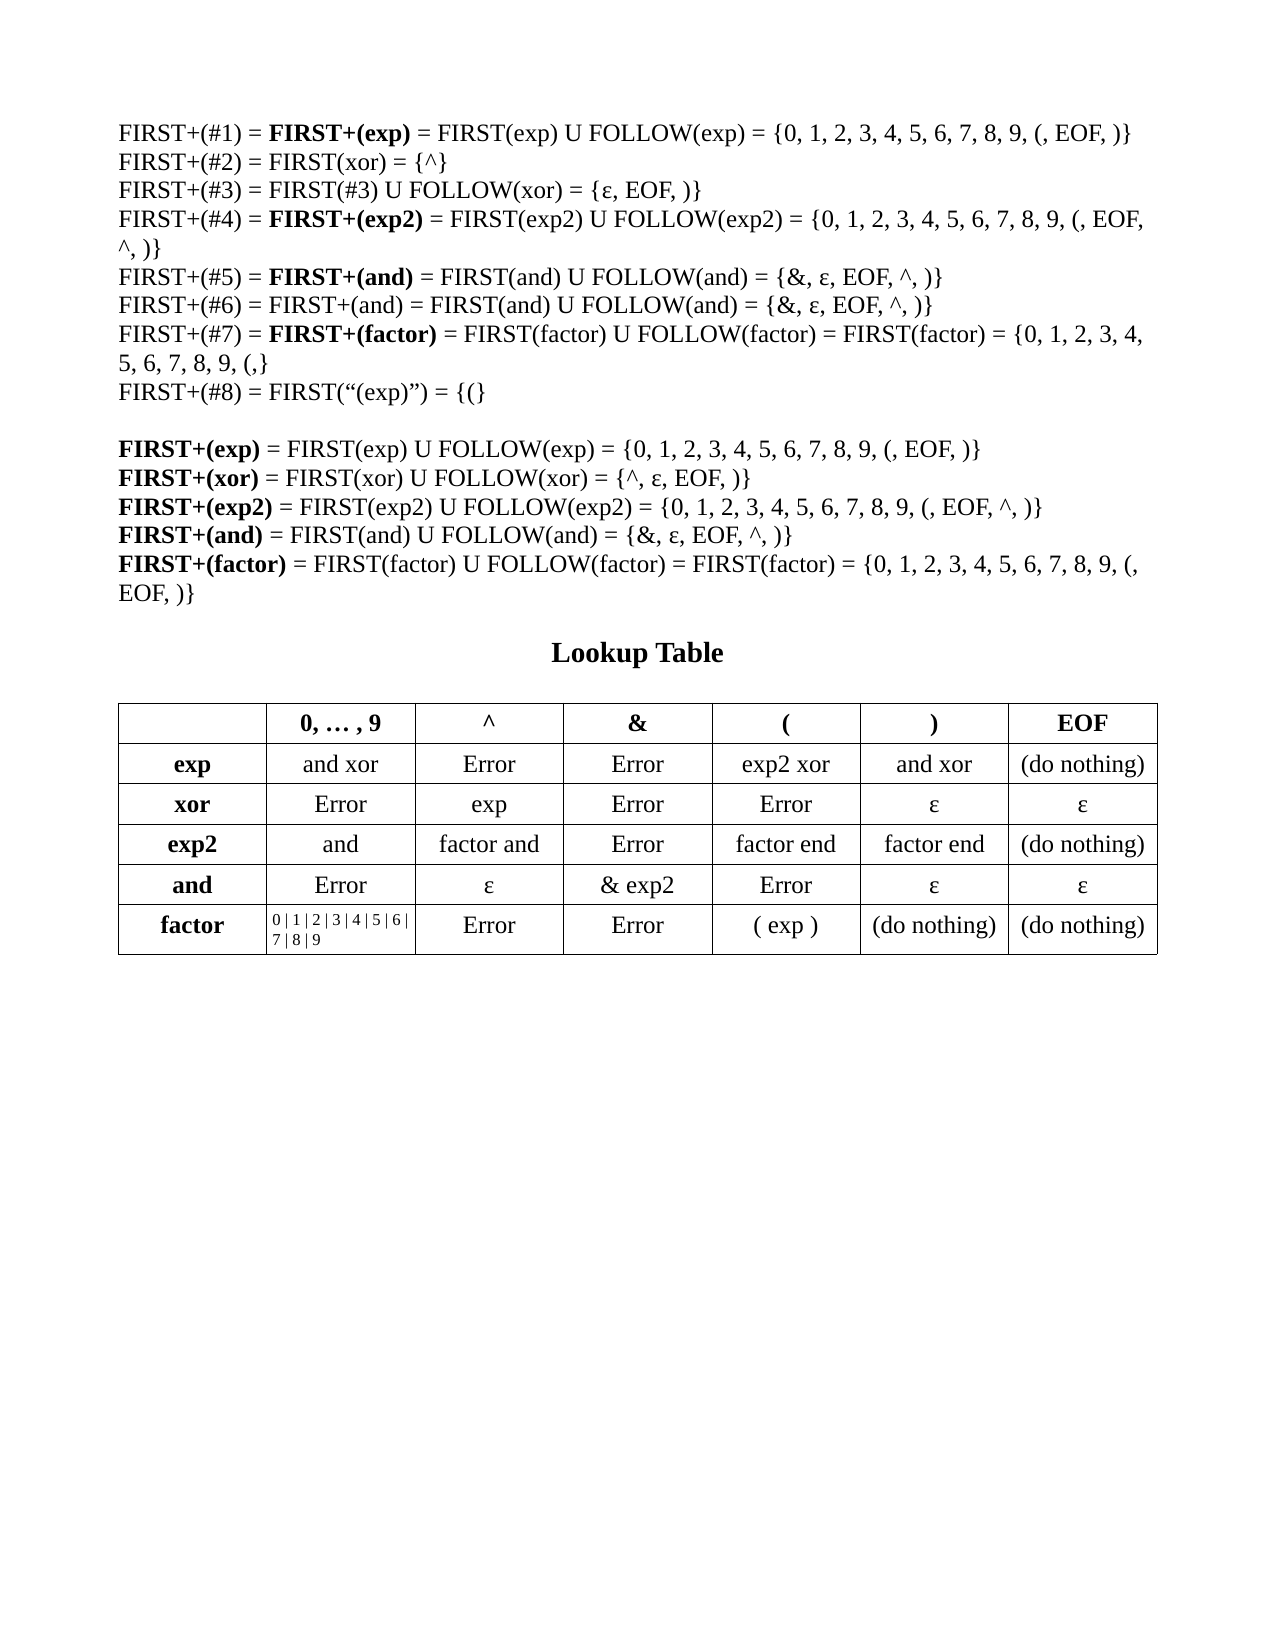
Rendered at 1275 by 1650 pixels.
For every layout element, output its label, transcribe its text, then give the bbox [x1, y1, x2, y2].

table_cell Error [564, 744, 712, 783]
table_cell factor end [713, 825, 860, 864]
table_cell and [267, 825, 415, 864]
table_cell Error [416, 744, 563, 783]
text FIRST+(#3) = FIRST(#3) U FOLLOW(xor) = {ε, EOF, )} [118, 176, 1157, 204]
text FIRST+(#2) = FIRST(xor) = {^} [118, 147, 1157, 176]
text FIRST+(#1) = FIRST+(exp) = FIRST(exp) U FOLLOW(exp) = {0, 1, 2, 3, 4, 5, 6, 7, 8, 9, (, EOF, )} [118, 118, 1157, 147]
table_cell Error [267, 865, 415, 904]
table_cell and [119, 865, 266, 904]
table_cell ε [1009, 865, 1157, 904]
table_cell ε [1009, 784, 1157, 824]
table_header [119, 704, 266, 743]
text FIRST+(exp2) = FIRST(exp2) U FOLLOW(exp2) = {0, 1, 2, 3, 4, 5, 6, 7, 8, 9, (, EOF, ^, )} [118, 492, 1157, 521]
table_cell & exp2 [564, 865, 712, 904]
table_cell (do nothing) [1009, 825, 1157, 864]
text Lookup Table [118, 636, 1157, 669]
table_cell 0 | 1 | 2 | 3 | 4 | 5 | 6 | 7 | 8 | 9 [267, 905, 415, 954]
table_cell xor [119, 784, 266, 824]
text FIRST+(#7) = FIRST+(factor) = FIRST(factor) U FOLLOW(factor) = FIRST(factor) = {0, 1, 2, 3, 4, 5, 6, 7, 8, 9, (,} [118, 319, 1157, 377]
table_cell Error [713, 865, 860, 904]
table_header 0, … , 9 [267, 704, 415, 743]
table_cell ε [416, 865, 563, 904]
table_cell Error [416, 905, 563, 954]
table_cell factor end [861, 825, 1008, 864]
table_cell Error [713, 784, 860, 824]
table_cell exp [119, 744, 266, 783]
text FIRST+(#5) = FIRST+(and) = FIRST(and) U FOLLOW(and) = {&, ε, EOF, ^, )} [118, 262, 1157, 291]
table_header & [564, 704, 712, 743]
table_header ) [861, 704, 1008, 743]
table_cell ε [861, 865, 1008, 904]
table_cell ( exp ) [713, 905, 860, 954]
table_header ^ [416, 704, 563, 743]
table_cell (do nothing) [861, 905, 1008, 954]
table_cell Error [564, 905, 712, 954]
table_cell Error [564, 825, 712, 864]
text FIRST+(exp) = FIRST(exp) U FOLLOW(exp) = {0, 1, 2, 3, 4, 5, 6, 7, 8, 9, (, EOF, )} [118, 434, 1157, 463]
table_cell and xor [267, 744, 415, 783]
text FIRST+(factor) = FIRST(factor) U FOLLOW(factor) = FIRST(factor) = {0, 1, 2, 3, 4, 5, 6, 7, 8, 9, (, EOF, )} [118, 549, 1157, 607]
text FIRST+(#8) = FIRST(“(exp)”) = {(} [118, 377, 1157, 406]
table_header ( [713, 704, 860, 743]
table_cell Error [564, 784, 712, 824]
table_header EOF [1009, 704, 1157, 743]
table_cell factor and [416, 825, 563, 864]
table_cell (do nothing) [1009, 744, 1157, 783]
table_cell and xor [861, 744, 1008, 783]
text FIRST+(xor) = FIRST(xor) U FOLLOW(xor) = {^, ε, EOF, )} [118, 463, 1157, 492]
text FIRST+(#6) = FIRST+(and) = FIRST(and) U FOLLOW(and) = {&, ε, EOF, ^, )} [118, 291, 1157, 319]
table_cell ε [861, 784, 1008, 824]
table_cell Error [267, 784, 415, 824]
text FIRST+(and) = FIRST(and) U FOLLOW(and) = {&, ε, EOF, ^, )} [118, 521, 1157, 549]
table_cell exp [416, 784, 563, 824]
text FIRST+(#4) = FIRST+(exp2) = FIRST(exp2) U FOLLOW(exp2) = {0, 1, 2, 3, 4, 5, 6, 7, 8, 9, (, EOF, ^, )} [118, 204, 1157, 262]
table_cell (do nothing) [1009, 905, 1157, 954]
table_cell factor [119, 905, 266, 954]
table_cell exp2 xor [713, 744, 860, 783]
table_cell exp2 [119, 825, 266, 864]
